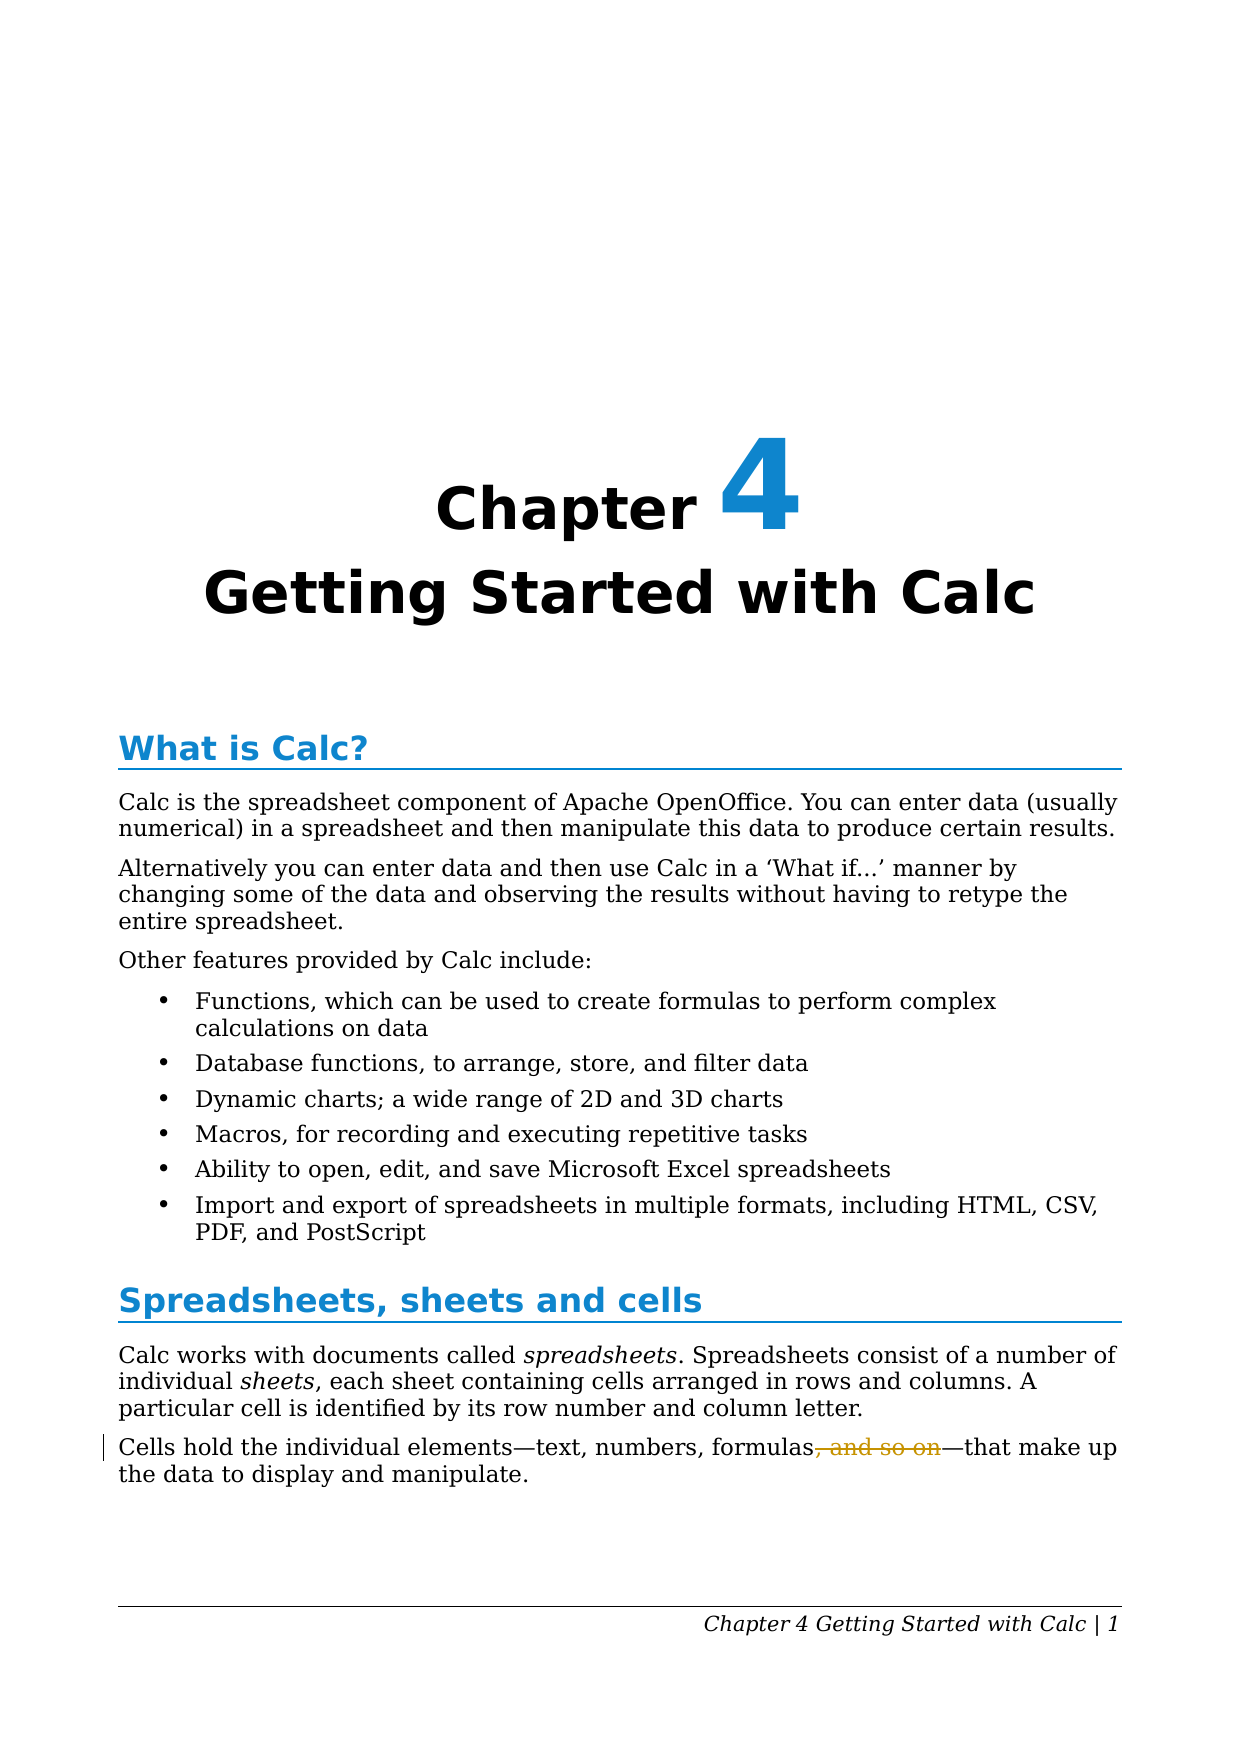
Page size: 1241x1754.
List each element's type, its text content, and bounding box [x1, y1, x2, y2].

subtitle Spreadsheets, sheets and cells [118, 1282, 1122, 1321]
list Functions, which can be used to create formulas to perform complex calculations on data [156, 986, 1122, 1042]
subtitle Chapter 4 Getting Started with Calc [118, 413, 1122, 627]
list Import and export of spreadsheets in multiple formats, including HTML, CSV, PDF, and PostScript [156, 1190, 1122, 1246]
subtitle What is Calc? [118, 729, 1122, 768]
text Alternatively you can enter data and then use Calc in a ‘What if...’ manner by changing some of the data and observing the results without having to retype the entire spreadsheet. [118, 855, 1122, 935]
list Database functions, to arrange, store, and filter data [156, 1048, 1122, 1078]
text Calc works with documents called spreadsheets. Spreadsheets consist of a number of individual sheets, each sheet containing cells arranged in rows and columns. A particular cell is identified by its row number and column letter. [118, 1342, 1122, 1422]
list Dynamic charts; a wide range of 2D and 3D charts [156, 1084, 1122, 1113]
text Calc is the spreadsheet component of Apache OpenOffice. You can enter data (usually numerical) in a spreadsheet and then manipulate this data to produce certain results. [118, 789, 1122, 842]
text Cells hold the individual elements—text, numbers, formulas—that make up the data to display and manipulate. [118, 1434, 1122, 1488]
list Ability to open, edit, and save Microsoft Excel spreadsheets [156, 1155, 1122, 1184]
list Macros, for recording and executing repetitive tasks [156, 1119, 1122, 1148]
text Other features provided by Calc include: [118, 947, 1122, 974]
